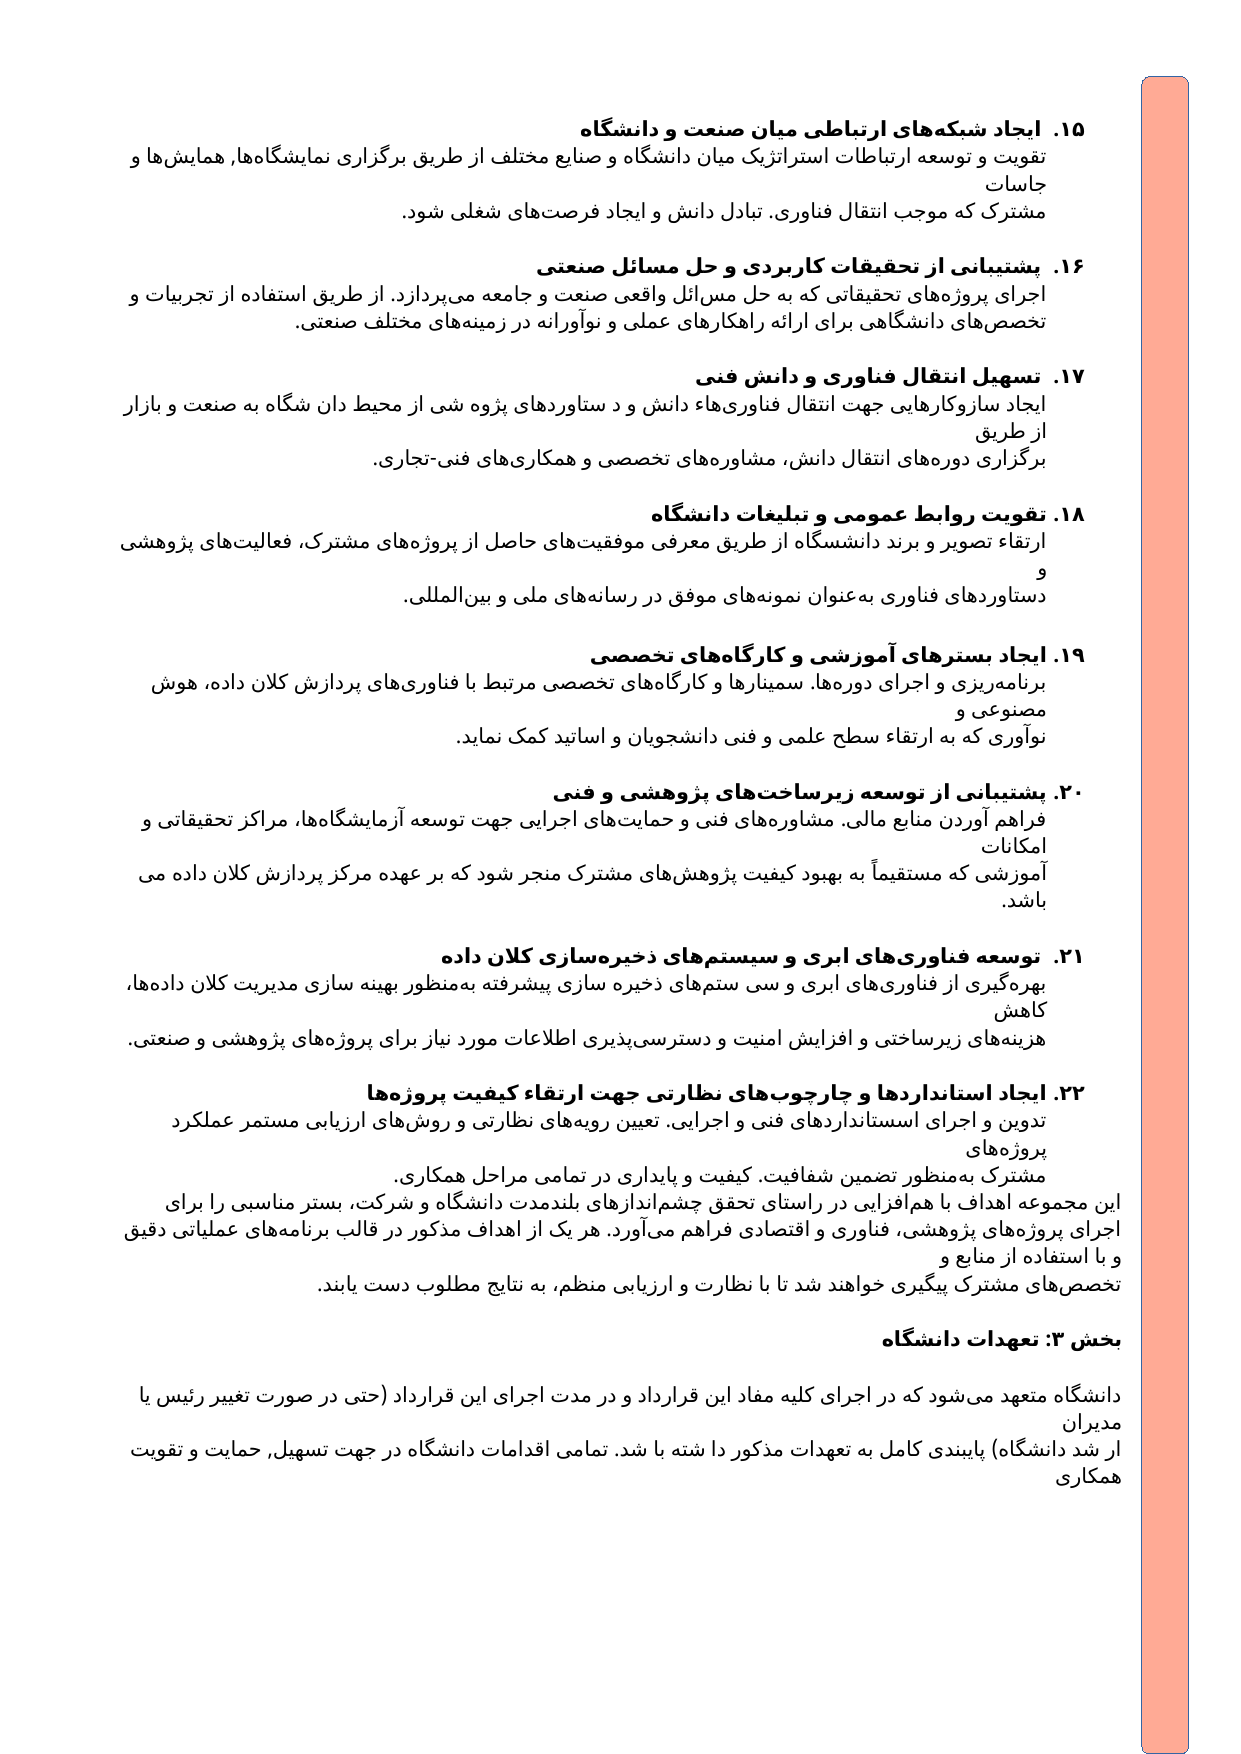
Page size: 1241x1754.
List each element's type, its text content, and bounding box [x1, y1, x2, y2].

text ‏بخش ۳: تعهدات دانشگاه [118, 1328, 1122, 1355]
text ‏تخصص‌های مشترک پیگیری خواهند شد تا با نظارت و ارزیابی منظم، به نتایج مطلوب دست یابند. [118, 1272, 1122, 1299]
text ‏دانشگاه متعهد می‌شود که در اجرای کلیه مفاد این قرارداد و در مدت اجرای این قرارداد (حتی در صورت تغییر رئیس یا مدیران [118, 1384, 1122, 1438]
list مشترک به‌منظور تضمین شفافیت. کیفیت و پایداری در تمامی مراحل همکاری. [118, 1164, 1084, 1191]
list دستاوردهای فناوری به‌عنوان نمونه‌های موفق در رسانه‌های ملی و بین‌المللی. [118, 584, 1084, 611]
list مشترک که موجب انتقال فناوری. تبادل دانش و ایجاد فرصت‌های شغلی شود. [118, 200, 1084, 227]
text ‏این مجموعه اهداف با هم‌افزایی در راستای تحقق چشم‌اندازهای بلندمدت دانشگاه و شرکت، بستر مناسبی را برای اجرای پروژه‌های پژوهشی، فناوری و اقتصادی فراهم می‌آورد. هر یک از اهداف مذکور در قالب برنامه‌های عملیاتی دقیق و با استفاده از منابع و [118, 1191, 1122, 1272]
list ایجاد شبکه‌های ارتباطی میان صنعت و دانشگاه [118, 118, 1084, 145]
list پشتیبانی از توسعه زیرساخت‌های پژوهشی و فنی [118, 781, 1084, 808]
list ‏آموزشی که مستقیماً به بهبود کیفیت پژوهش‌های مشترک منجر شود که بر عهده مرکز پردازش کلان داده می باشد. [118, 862, 1084, 916]
list ‏ایجاد استانداردها و چارچوب‌های نظارتی جهت ارتقاء کیفیت پروژه‌ها [118, 1082, 1084, 1109]
list ایجاد سازوکارهایی جهت انتقال فناوری‌هاء دانش و د ستاوردهای پژوه شی از محیط دان شگاه به صنعت و بازار از طریق [118, 392, 1084, 447]
text ار شد دانشگاه) پایبندی کامل به تعهدات مذکور دا شته با شد. تمامی اقدامات دانشگاه در جهت تسهیل, حمایت و تقویت همکاری [118, 1438, 1122, 1492]
list تدوین و اجرای اسستانداردهای فنی و اجرایی. تعیین رویه‌های نظارتی و روش‌های ارزیابی مستمر عملکرد پروژه‌های [118, 1109, 1084, 1164]
list فراهم آوردن منابع مالی. مشاوره‌های فنی و حمایت‌های اجرایی جهت توسعه آزمایشگاه‌ها، مراکز تحقیقاتی و امکانات [118, 808, 1084, 862]
list نوآوری که به ارتقاء سطح علمی و فنی دانشجویان و اساتید کمک نماید. [118, 725, 1084, 752]
list برگزاری دوره‌های انتقال دانش، مشاوره‌های تخصصی و همکاری‌های فنی-تجاری. [118, 447, 1084, 474]
list ارتقاء تصویر و برند دانشسگاه از طریق معرفی موفقیت‌های حاصل از پروژه‌های مشترک، فعالیت‌های پژوهشی و [118, 530, 1084, 584]
list برنامه‌ریزی و اجرای دوره‌ها. سمینارها و کارگاه‌های تخصصی مرتبط با فناوری‌های پردازش کلان داده، هوش مصنوعی و [118, 671, 1084, 725]
list ‏ توسعه فناوری‌های ابری و سیستم‌های ذخیره‌سازی کلان داده [118, 945, 1084, 972]
list پشتیبانی از تحقیقات کاربردی و حل مسائل صنعتی [118, 255, 1084, 282]
list تسهیل انتقال فناوری و دانش فنی [118, 365, 1084, 392]
list بهره‌گیری از فناوری‌های ابری و سی ستم‌های ذخیره سازی پیشرفته به‌منظور بهینه سازی مدیریت کلان داده‌ها، کاهش [118, 972, 1084, 1026]
list تقویت روابط عمومی و تبلیغات دانشگاه [118, 502, 1084, 530]
list تخصص‌های دانشگاهی برای ارائه راهکارهای عملی و نوآورانه در زمینه‌های مختلف صنعتی. [118, 310, 1084, 337]
list اجرای پروژه‌های تحقیقاتی که به حل مس‌ائل واقعی صنعت و جامعه می‌پردازد. از طریق استفاده از تجربیات و [118, 282, 1084, 310]
list هزینه‌های زیرساختی و افزایش امنیت و دسترسی‌پذیری اطلاعات مورد نیاز برای پروژه‌های پژوهشی و صنعتی. [118, 1026, 1084, 1054]
list تقویت و توسعه ارتباطات استراتژیک میان دانشگاه و صنایع مختلف از طریق برگزاری نمایشگاه‌ها, همایش‌ها و جاسات [118, 145, 1084, 200]
list ‎ایجاد بسترهای آموزشی و کارگاه‌های تخصصی [118, 640, 1084, 671]
